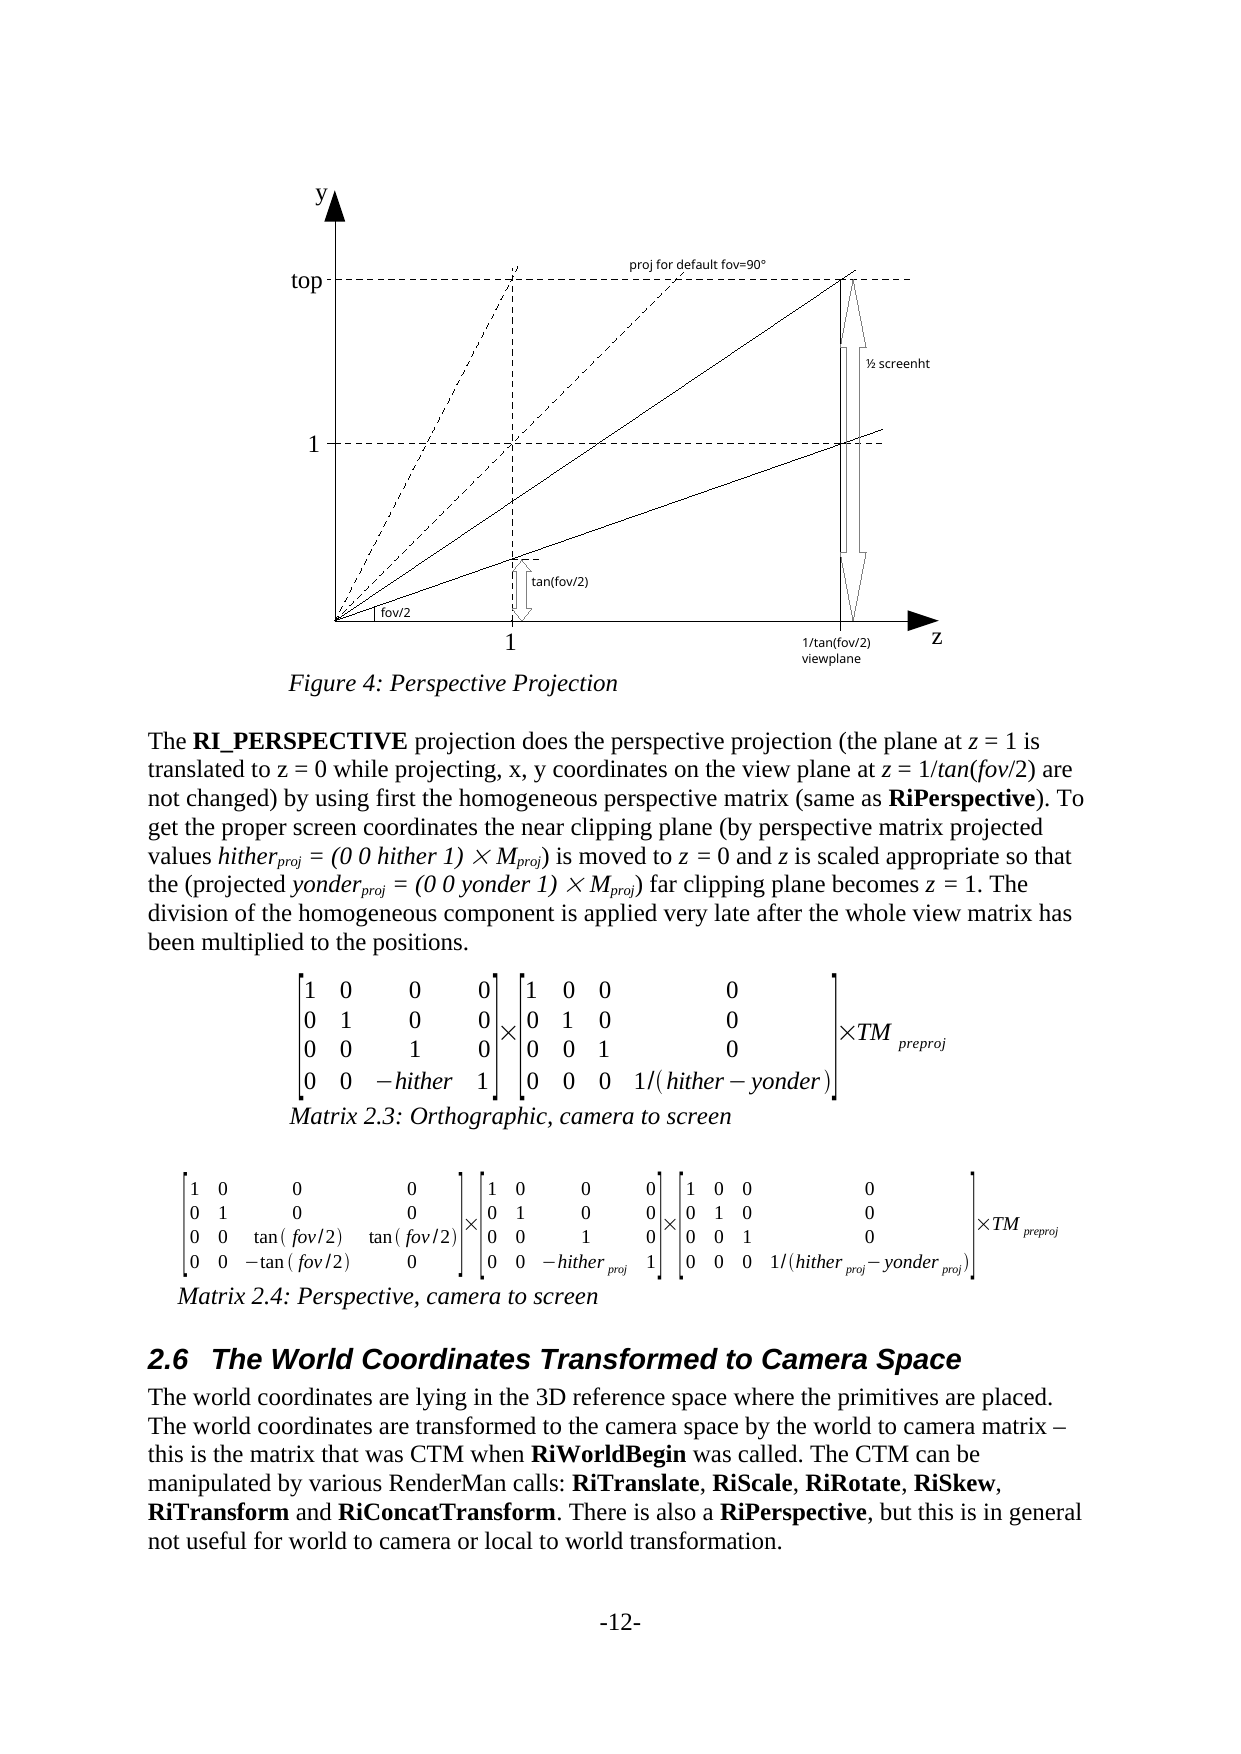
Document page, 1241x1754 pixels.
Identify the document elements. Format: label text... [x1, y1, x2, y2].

text The RI_PERSPECTIVE projection does the perspective projection (the plane at z = 1 is translated to z = 0 while projecting, x, y coordinates on the view plane at z = 1/tan(fov/2) are not changed) by using first the homogeneous perspective matrix (same as RiPerspective). To get the proper screen coordinates the near clipping plane (by perspective matrix projected values hitherproj = (0 0 hither 1) ´ Mproj) is moved to z = 0 and z is scaled appropriate so that the (projected yonderproj = (0 0 yonder 1) ´ Mproj) far clipping plane becomes z = 1. The division of the homogeneous component is applied very late after the whole view matrix has been multiplied to the positions. [148, 726, 1092, 956]
subtitle The World Coordinates Transformed to Camera Space [148, 1342, 1092, 1376]
text Figure 4: Perspective Projection [288, 189, 952, 696]
text Matrix 2.3: Orthographic, camera to screen [289, 968, 951, 1130]
text The world coordinates are lying in the 3D reference space where the primitives are placed. The world coordinates are transformed to the camera space by the world to camera matrix – this is the matrix that was CTM when RiWorldBegin was called. The CTM can be manipulated by various RenderMan calls: RiTranslate, RiScale, RiRotate, RiSkew, RiTransform and RiConcatTransform. There is also a RiPerspective, but this is in general not useful for world to camera or local to world transformation. [148, 1382, 1092, 1554]
text Matrix 2.4: Perspective, camera to screen [177, 1171, 1063, 1309]
